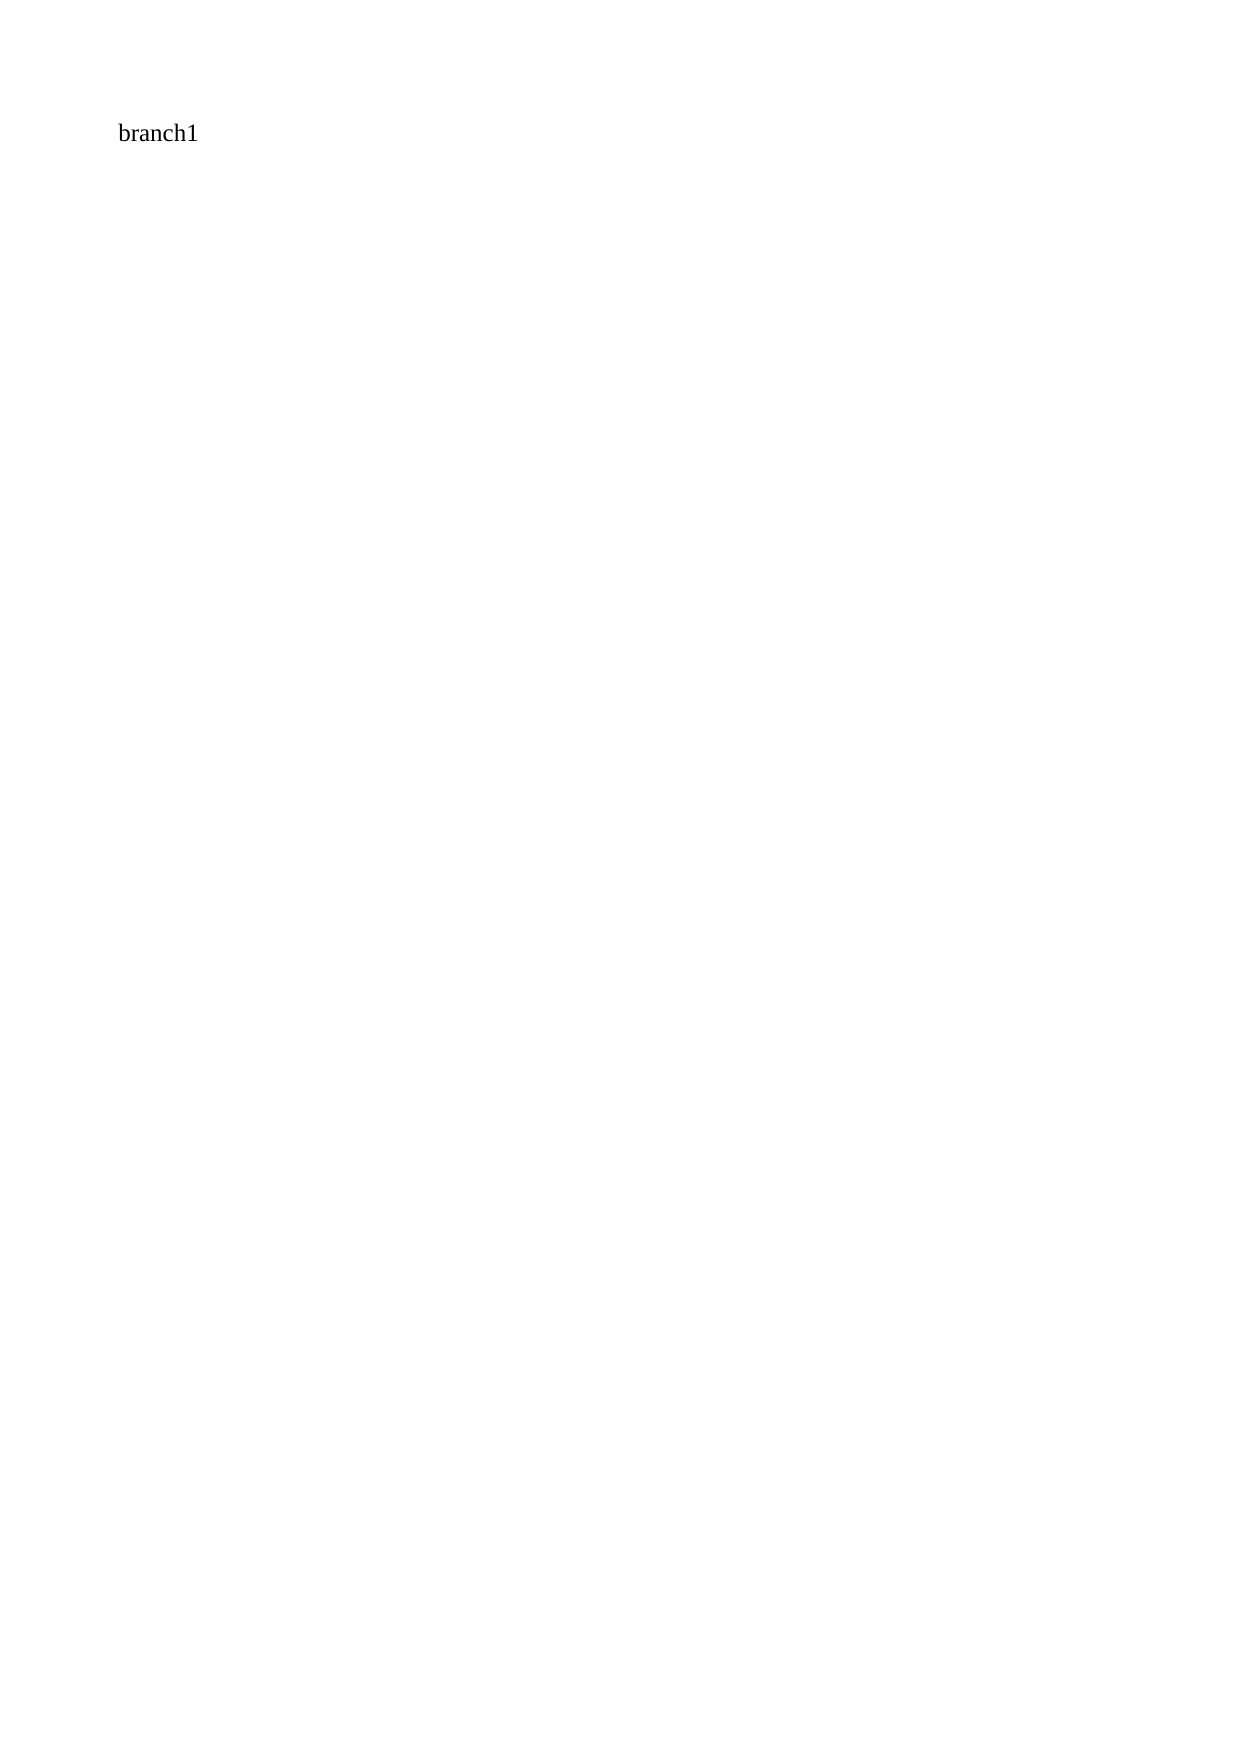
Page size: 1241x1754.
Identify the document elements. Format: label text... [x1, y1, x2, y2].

text branch1 [118, 118, 1122, 147]
